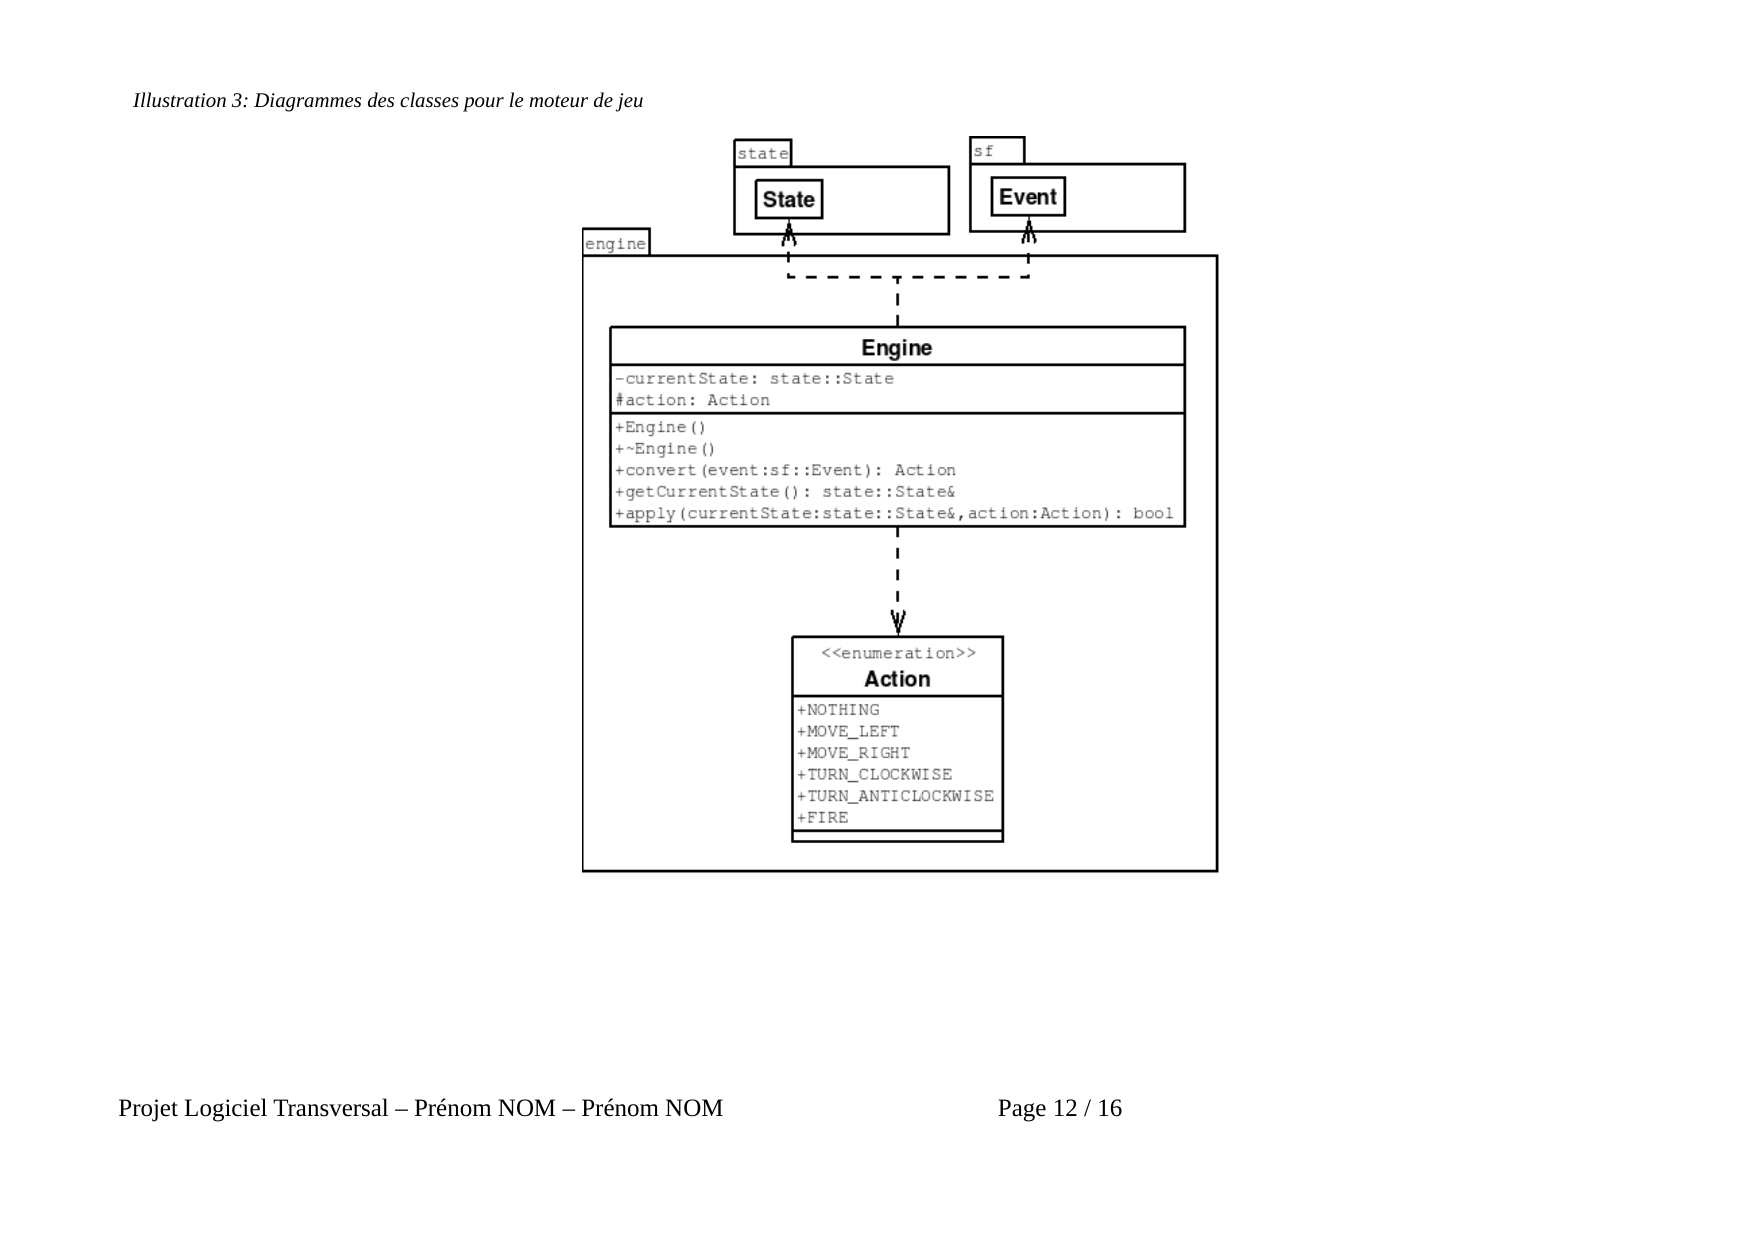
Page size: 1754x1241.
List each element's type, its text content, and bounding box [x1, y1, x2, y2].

picture [582, 136, 1220, 874]
text Illustration 3: Diagrammes des classes pour le moteur de jeu [133, 87, 1621, 112]
